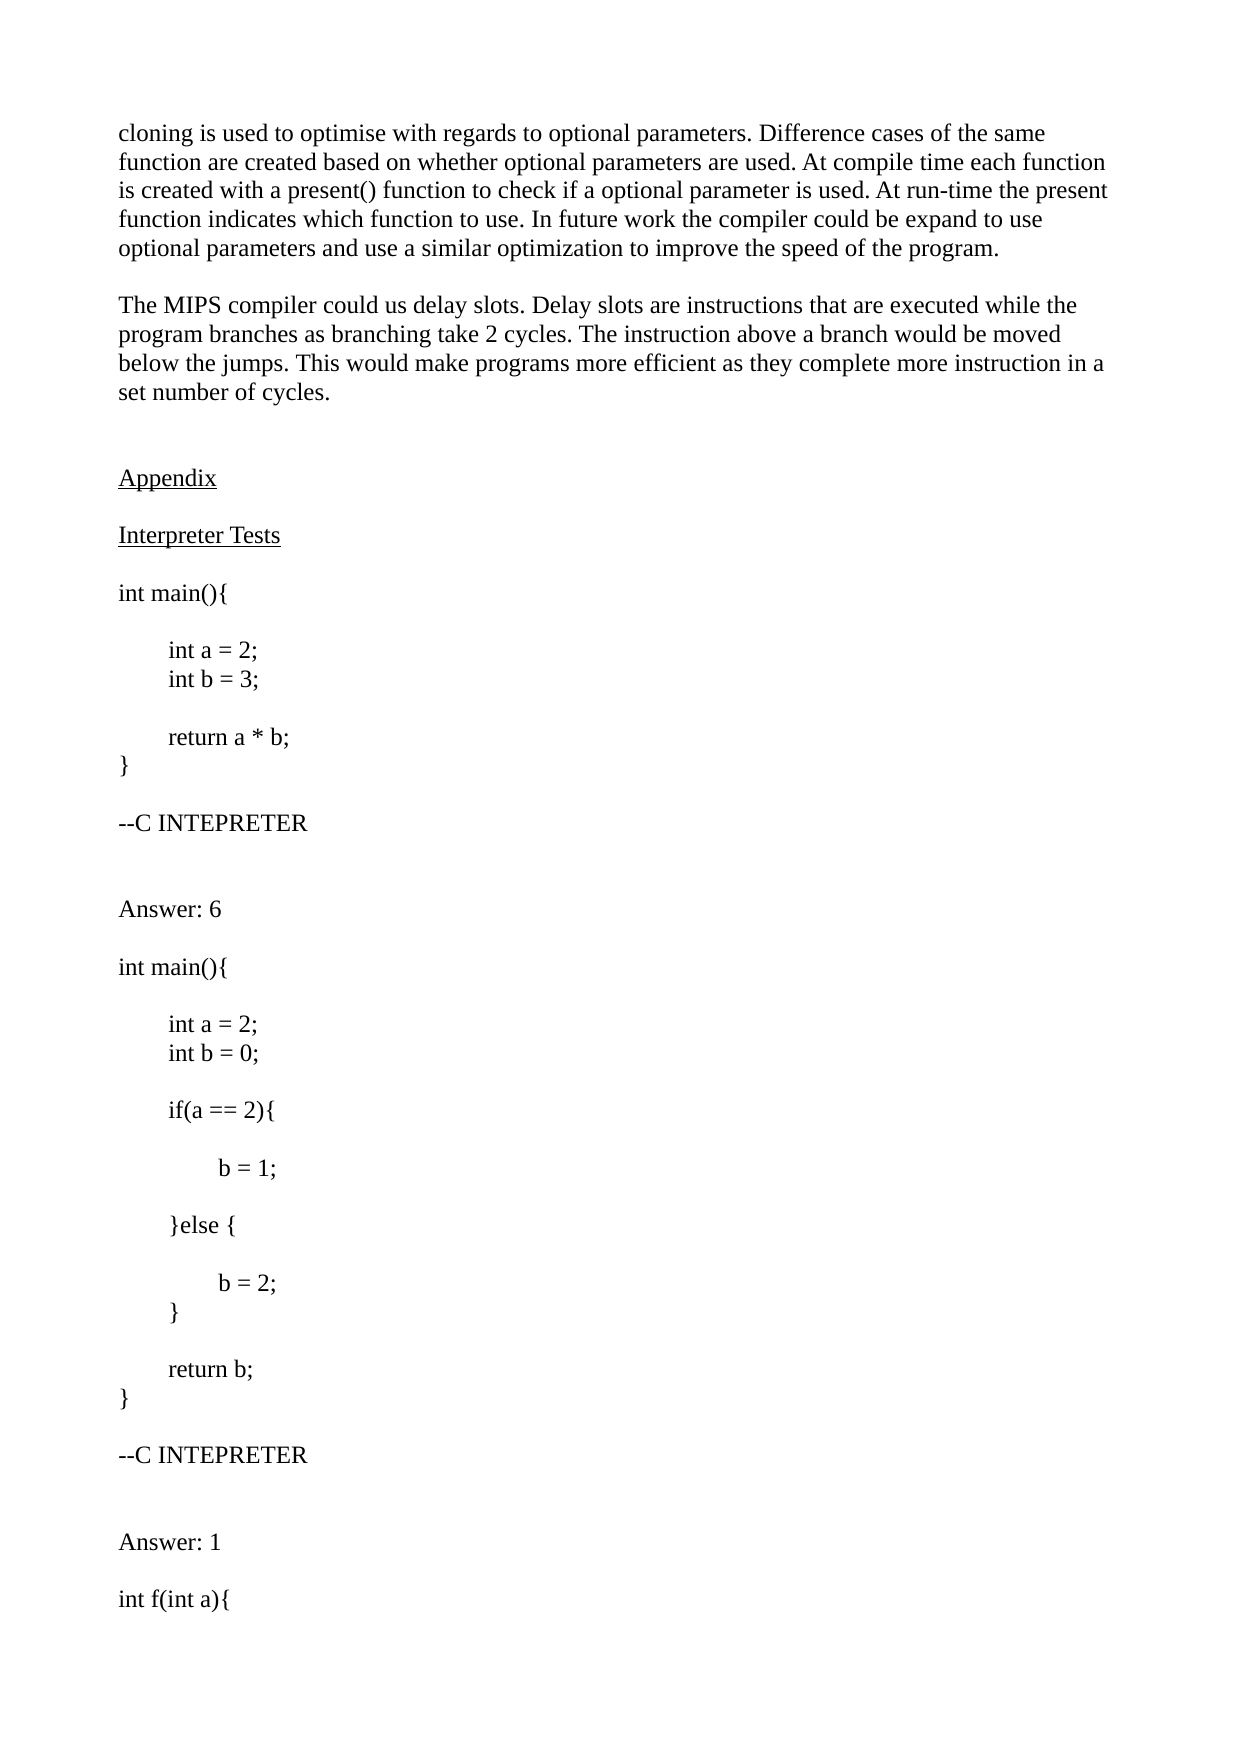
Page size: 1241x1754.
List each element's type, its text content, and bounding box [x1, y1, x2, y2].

text } [118, 1383, 1122, 1412]
text int main(){ [118, 578, 1122, 607]
text Appendix [118, 463, 1122, 492]
text The MIPS compiler could us delay slots. Delay slots are instructions that are executed while the program branches as branching take 2 cycles. The instruction above a branch would be moved below the jumps. This would make programs more efficient as they complete more instruction in a set number of cycles. [118, 291, 1122, 406]
text int f(int a){ [118, 1584, 1122, 1613]
text b = 2; [118, 1268, 1122, 1297]
text Answer: 1 [118, 1527, 1122, 1556]
text int b = 3; [118, 664, 1122, 693]
text return b; [118, 1354, 1122, 1383]
text return a * b; [118, 722, 1122, 751]
text } [118, 751, 1122, 779]
text int a = 2; [118, 1009, 1122, 1038]
text int b = 0; [118, 1038, 1122, 1067]
text } [118, 1297, 1122, 1326]
text int main(){ [118, 952, 1122, 981]
text --C INTEPRETER [118, 808, 1122, 837]
text b = 1; [118, 1153, 1122, 1182]
text Interpreter Tests [118, 521, 1122, 549]
text --C INTEPRETER [118, 1441, 1122, 1469]
text int a = 2; [118, 636, 1122, 664]
text Answer: 6 [118, 894, 1122, 923]
text cloning is used to optimise with regards to optional parameters. Difference cases of the same function are created based on whether optional parameters are used. At compile time each function is created with a present() function to check if a optional parameter is used. At run-time the present function indicates which function to use. In future work the compiler could be expand to use optional parameters and use a similar optimization to improve the speed of the program. [118, 118, 1122, 262]
text if(a == 2){ [118, 1096, 1122, 1124]
text }else { [118, 1211, 1122, 1239]
